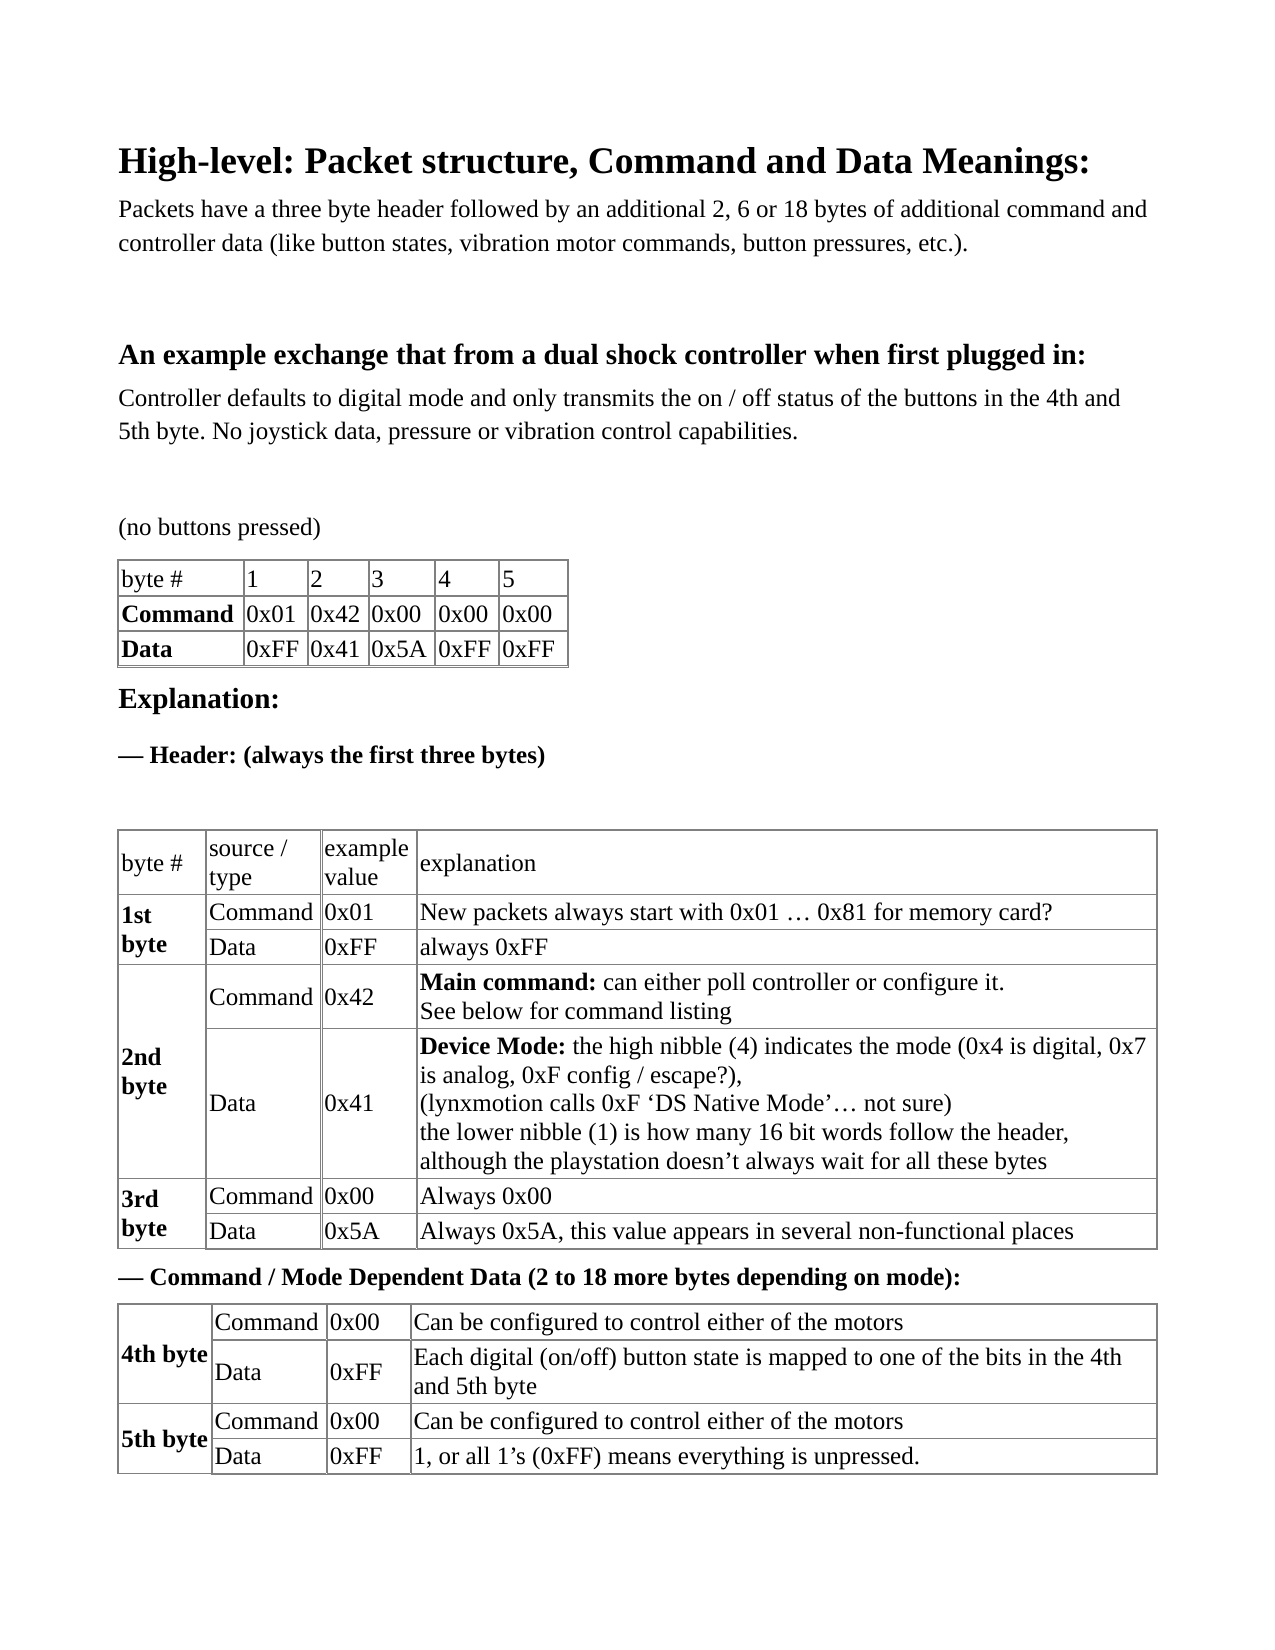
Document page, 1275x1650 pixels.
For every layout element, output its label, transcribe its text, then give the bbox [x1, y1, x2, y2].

subtitle An example exchange that from a dual shock controller when first plugged in: [118, 337, 1157, 371]
table_cell 0xFF [328, 1439, 410, 1473]
table_header 2 [309, 561, 368, 595]
table_header 5 [500, 561, 567, 595]
table_header 4th byte [119, 1305, 211, 1403]
table_cell 0x5A [323, 1214, 416, 1248]
table_header 1 [245, 561, 307, 595]
table_cell Device Mode: the high nibble (4) indicates the mode (0x4 is digital, 0x7 is analog, 0xF config / escape?), (lynxmotion calls 0xF ‘DS Native Mode’… not sure) the lower nibble (1) is how many 16 bit words follow the header, although the playstation doesn’t always wait for all these bytes [418, 1029, 1156, 1178]
table_cell Command [119, 597, 243, 630]
table_cell New packets always start with 0x01 … 0x81 for memory card? [418, 895, 1156, 929]
table_cell 0xFF [500, 632, 567, 665]
table_cell Command [207, 965, 320, 1028]
table_header explanation [418, 831, 1156, 894]
table_cell Command [207, 1179, 320, 1213]
table_header 0x00 [328, 1305, 410, 1339]
table_cell Data [207, 1214, 320, 1248]
table_cell 0x00 [436, 597, 498, 630]
table_cell 1st byte [119, 895, 205, 964]
table_cell Each digital (on/off) button state is mapped to one of the bits in the 4th and 5th byte [412, 1341, 1156, 1403]
subtitle High-level: Packet structure, Command and Data Meanings: [118, 139, 1157, 182]
table_cell Main command: can either poll controller or configure it. See below for command listing [418, 965, 1156, 1028]
table_cell Data [119, 632, 243, 665]
table_cell 0x42 [309, 597, 368, 630]
table_cell 1, or all 1’s (0xFF) means everything is unpressed. [412, 1439, 1156, 1473]
table_header 4 [436, 561, 498, 595]
text (no buttons pressed) [118, 512, 1157, 540]
table_cell 0x00 [323, 1179, 416, 1213]
table_cell 0x00 [370, 597, 434, 630]
table_header byte # [119, 831, 205, 894]
table_header 3 [370, 561, 434, 595]
table_cell Always 0x00 [418, 1179, 1156, 1213]
text Packets have a three byte header followed by an additional 2, 6 or 18 bytes of additional command and controller data (like button states, vibration motor commands, button pressures, etc.). [118, 194, 1157, 256]
text Controller defaults to digital mode and only transmits the on / off status of the buttons in the 4th and 5th byte. No joystick data, pressure or vibration control capabilities. [118, 383, 1157, 445]
table_cell 0xFF [436, 632, 498, 665]
table_cell 0x5A [370, 632, 434, 665]
table_header Command [213, 1305, 326, 1339]
table_cell 0x41 [323, 1029, 416, 1178]
table_cell 0xFF [328, 1341, 410, 1403]
table_cell Data [207, 930, 320, 964]
table_cell 2nd byte [119, 965, 205, 1178]
table_cell always 0xFF [418, 930, 1156, 964]
table_header example value [323, 831, 416, 894]
table_header source / type [207, 831, 320, 894]
table_cell 3rd byte [119, 1179, 205, 1248]
table_cell 0x00 [328, 1404, 410, 1438]
table_cell 0xFF [245, 632, 307, 665]
table_cell 0x01 [245, 597, 307, 630]
table_cell Command [207, 895, 320, 929]
table_cell 5th byte [119, 1404, 211, 1473]
table_cell Can be configured to control either of the motors [412, 1404, 1156, 1438]
table_cell 0x41 [309, 632, 368, 665]
subtitle — Header: (always the first three bytes) [118, 740, 1157, 769]
table_cell 0x01 [323, 895, 416, 929]
table_cell 0xFF [323, 930, 416, 964]
subtitle Explanation: [118, 682, 1157, 715]
table_header Can be configured to control either of the motors [412, 1305, 1156, 1339]
table_cell 0x42 [323, 965, 416, 1028]
table_cell Command [213, 1404, 326, 1438]
subtitle — Command / Mode Dependent Data (2 to 18 more bytes depending on mode): [118, 1262, 1157, 1290]
table_cell Always 0x5A, this value appears in several non-functional places [418, 1214, 1156, 1248]
table_cell 0x00 [500, 597, 567, 630]
table_cell Data [213, 1341, 326, 1403]
table_header byte # [119, 561, 243, 595]
table_cell Data [207, 1029, 320, 1178]
table_cell Data [213, 1439, 326, 1473]
